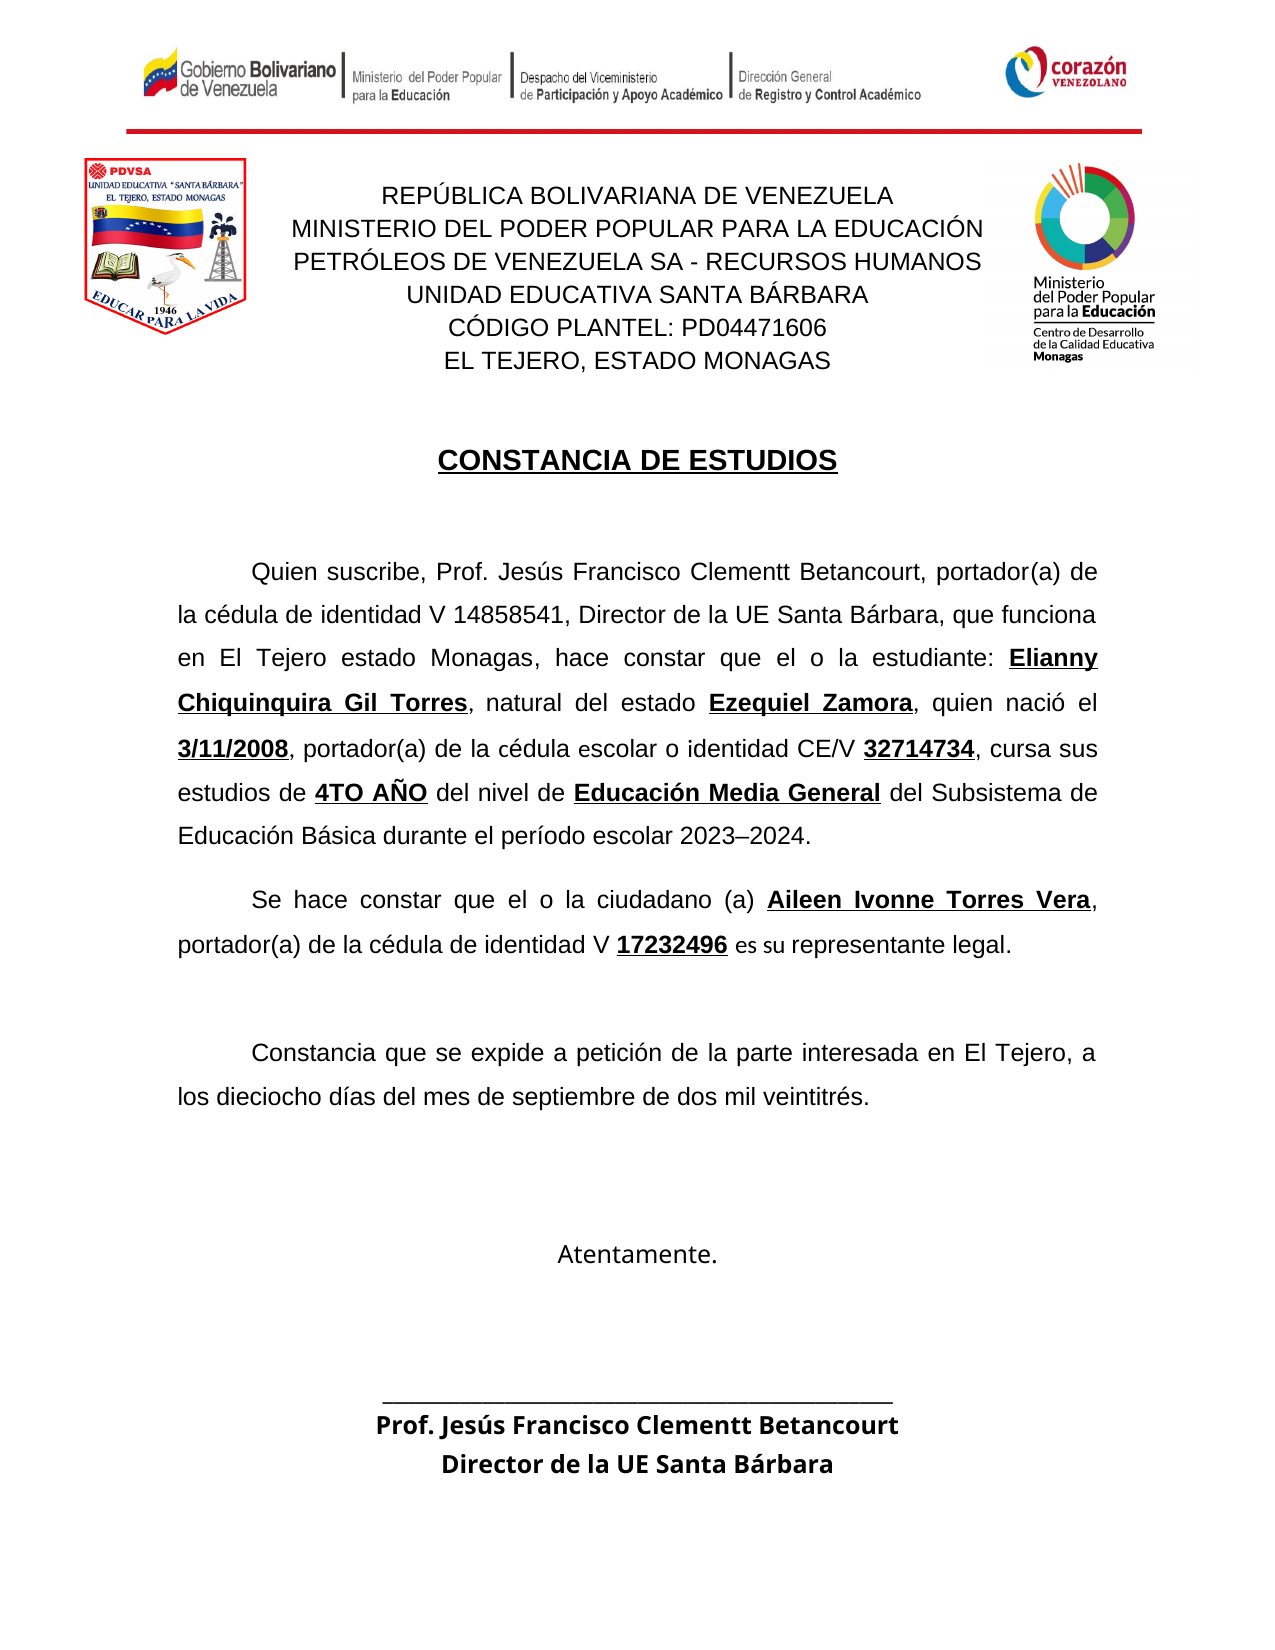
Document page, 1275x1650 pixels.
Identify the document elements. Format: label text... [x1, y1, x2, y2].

text Quien suscribe, Prof. Jesús Francisco Clementt Betancourt, portador(a) de la cédula de identidad V 14858541, Director de la UE Santa Bárbara, que funciona en El Tejero estado Monagas, hace constar que el o la estudiante: Elianny Chiquinquira Gil Torres, natural del estado Ezequiel Zamora, quien nació el 3/11/2008, portador(a) de la cédula escolar o identidad CE/V 32714734, cursa sus estudios de 4TO AÑO del nivel de Educación Media General del Subsistema de Educación Básica durante el período escolar 2023–2024. [177, 557, 1098, 849]
text Se hace constar que el o la ciudadano (a) Aileen Ivonne Torres Vera, portador(a) de la cédula de identidad V 17232496 es su representante legal. [177, 885, 1098, 959]
subtitle PETRÓLEOS DE VENEZUELA SA - RECURSOS HUMANOS [252, 247, 978, 275]
text Atentamente. [177, 1237, 1098, 1271]
text Director de la UE Santa Bárbara [177, 1447, 1098, 1481]
subtitle REPÚBLICA BOLIVARIANA DE VENEZUELA [252, 181, 978, 209]
text UNIDAD EDUCATIVA SANTA BÁRBARA [252, 280, 978, 308]
picture [978, 153, 1200, 377]
text ______________________________________________ [177, 1373, 1098, 1407]
text Constancia que se expide a petición de la parte interesada en El Tejero, a los dieciocho días del mes de septiembre de dos mil veintitrés. [177, 1038, 1098, 1110]
text CÓDIGO PLANTEL: PD04471606 [177, 313, 978, 341]
subtitle MINISTERIO DEL PODER POPULAR PARA LA EDUCACIÓN [252, 214, 978, 242]
text Prof. Jesús Francisco Clementt Betancourt [177, 1407, 1098, 1441]
picture [126, 11, 1142, 134]
picture [79, 158, 252, 335]
subtitle CONSTANCIA DE ESTUDIOS [177, 443, 1098, 476]
text EL TEJERO, ESTADO MONAGAS [177, 346, 978, 374]
